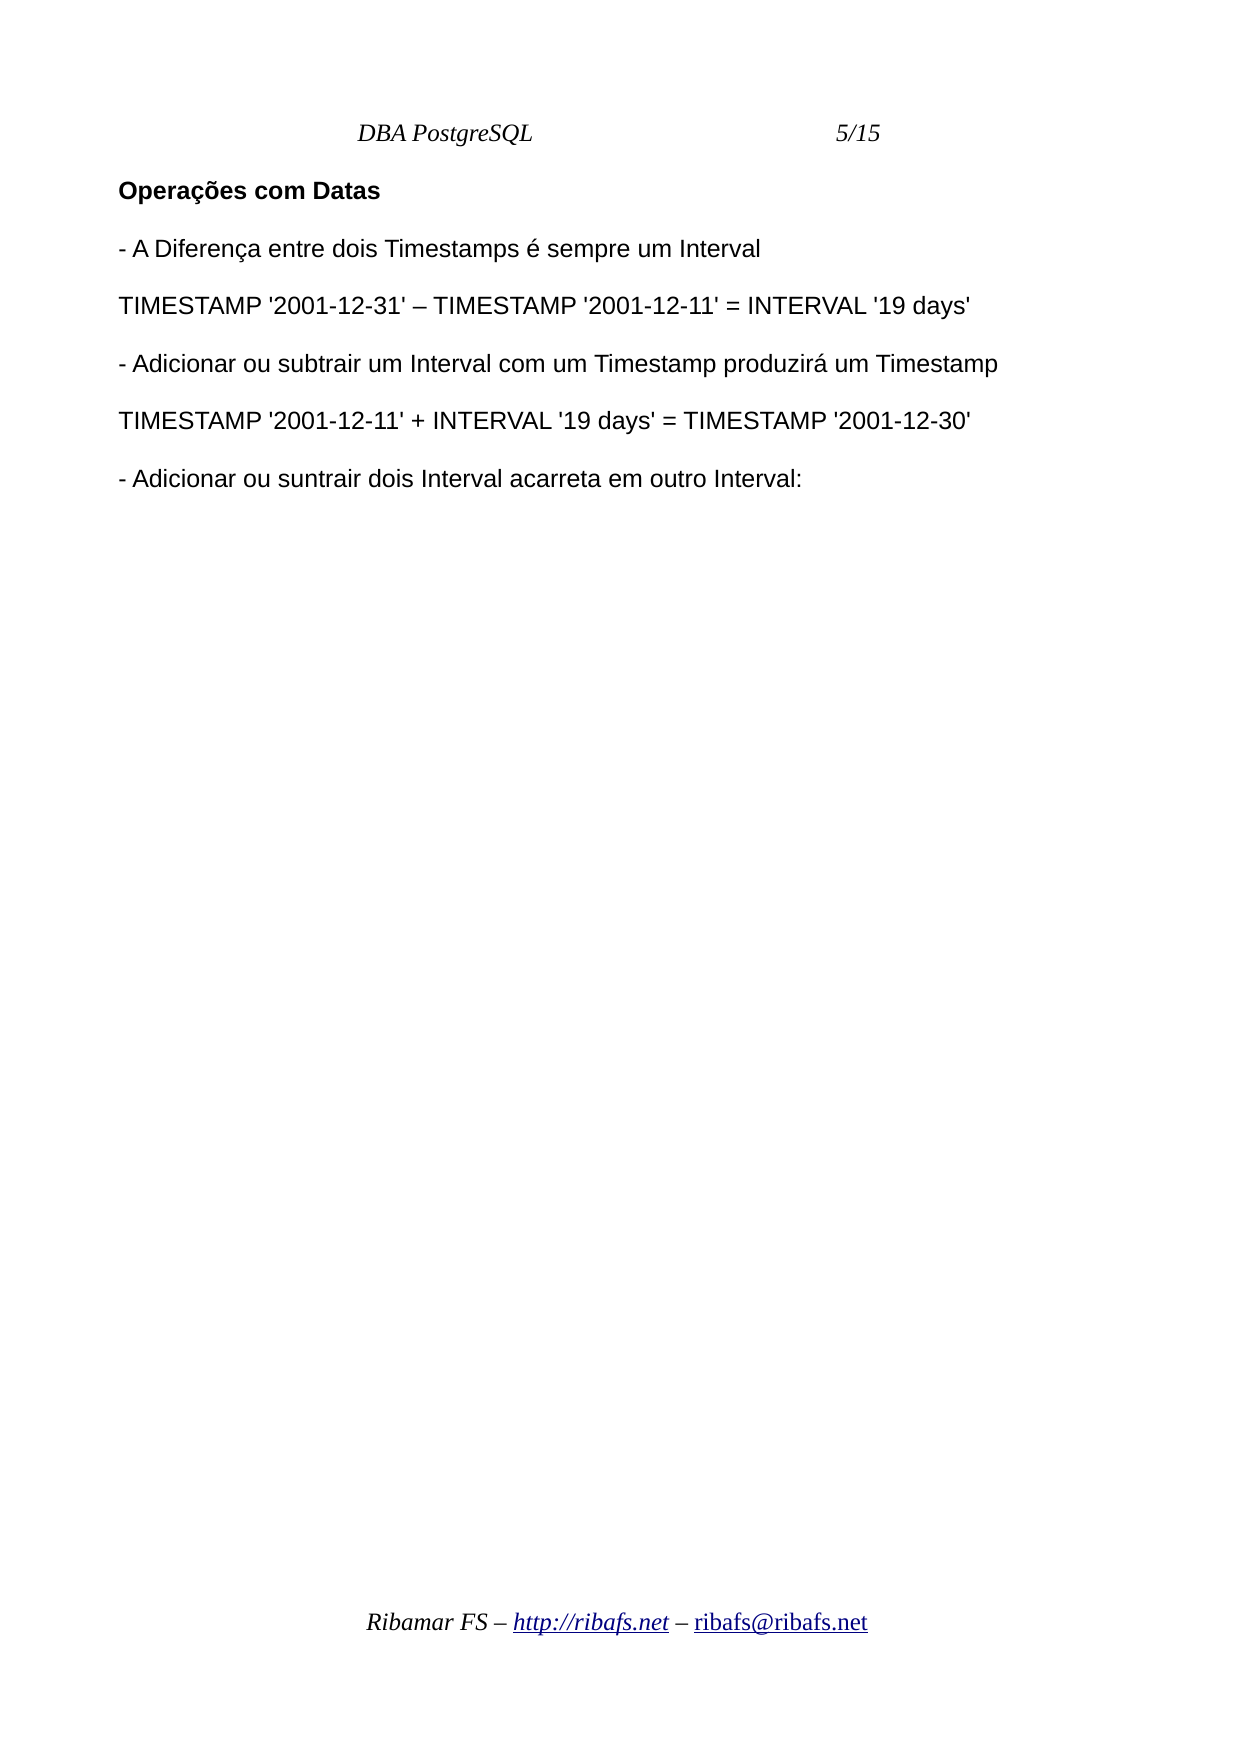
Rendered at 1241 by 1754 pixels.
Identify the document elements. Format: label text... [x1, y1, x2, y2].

text TIMESTAMP '2001-12-11' + INTERVAL '19 days' = TIMESTAMP '2001-12-30' [118, 406, 1122, 435]
text - Adicionar ou suntrair dois Interval acarreta em outro Interval: [118, 464, 1122, 493]
text - A Diferença entre dois Timestamps é sempre um Interval [118, 234, 1122, 263]
text - Adicionar ou subtrair um Interval com um Timestamp produzirá um Timestamp [118, 349, 1122, 378]
text TIMESTAMP '2001-12-31' – TIMESTAMP '2001-12-11' = INTERVAL '19 days' [118, 291, 1122, 320]
text Operações com Datas [118, 176, 1122, 205]
